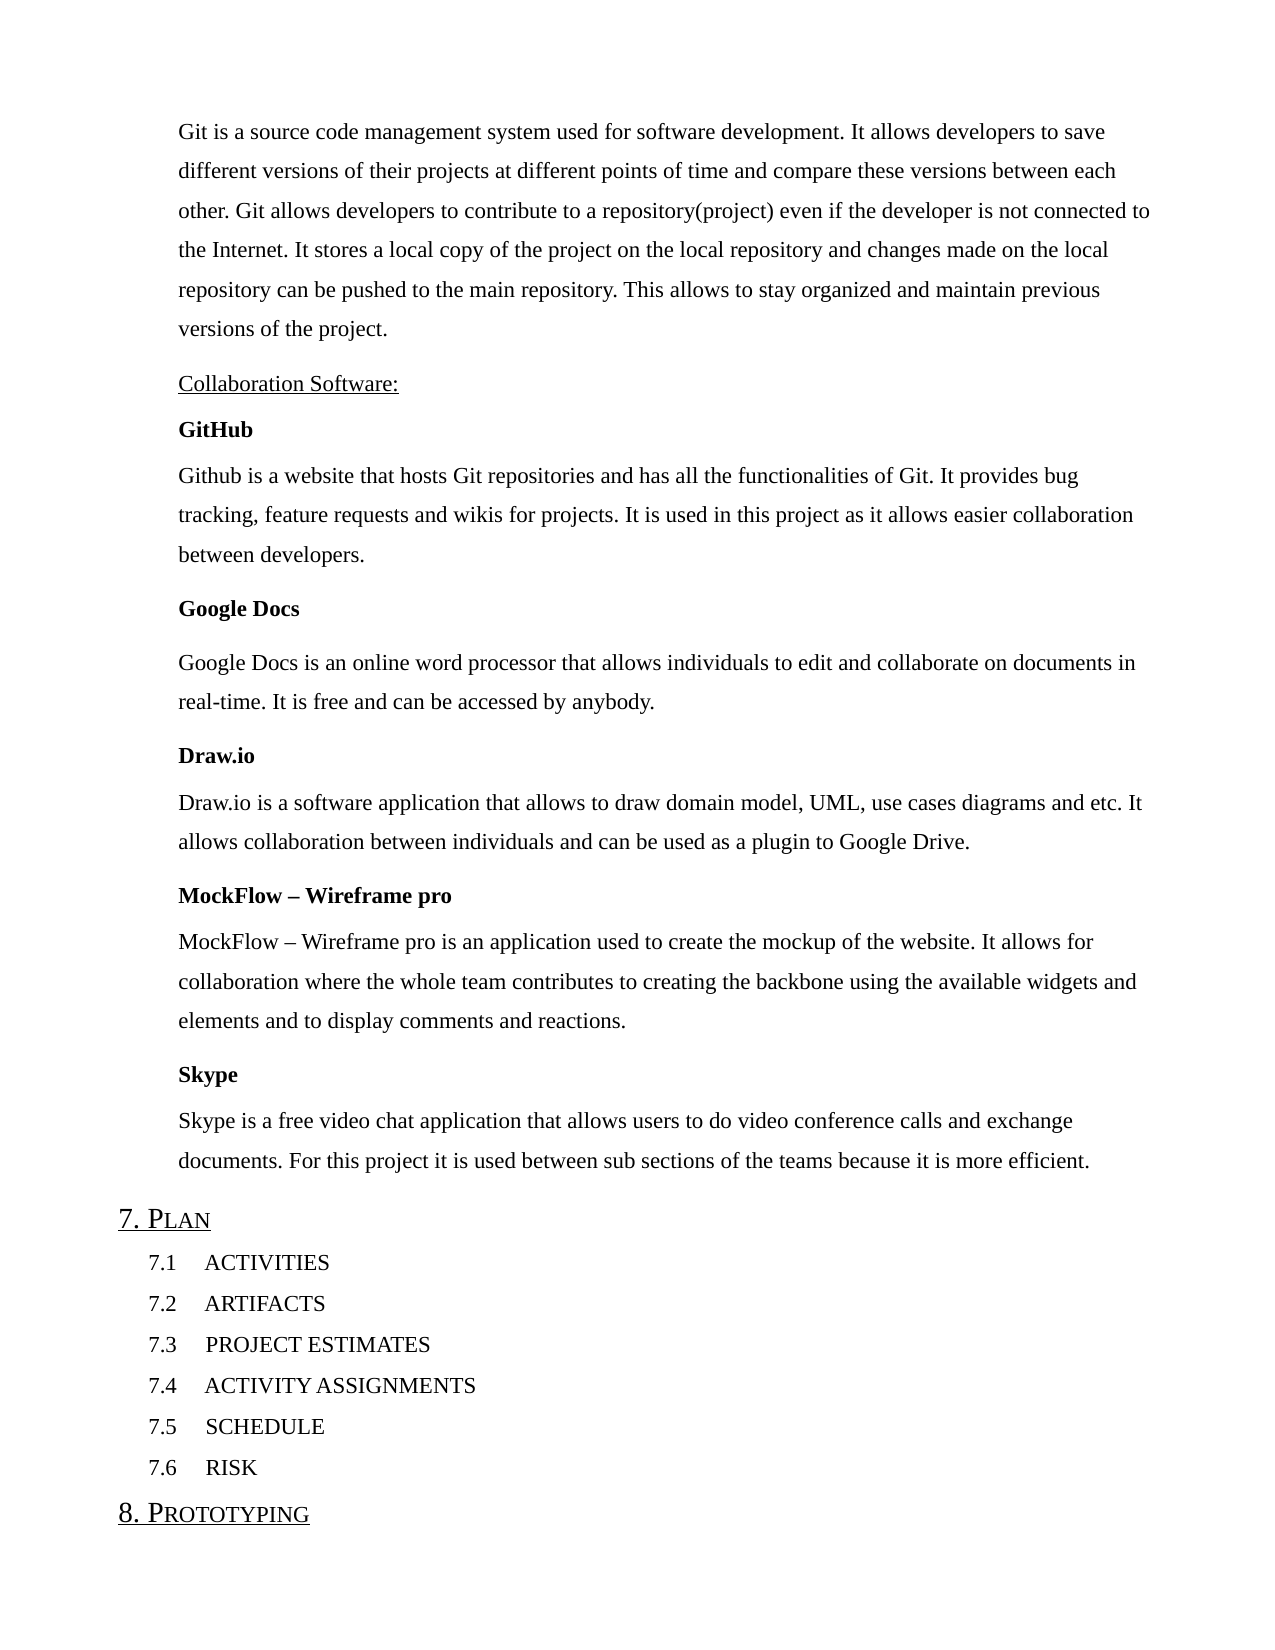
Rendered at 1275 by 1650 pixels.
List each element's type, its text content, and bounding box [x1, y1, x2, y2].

text Skype is a free video chat application that allows users to do video conference calls and exchange documents. For this project it is used between sub sections of the teams because it is more efficient. [178, 1107, 1157, 1173]
text 7.5 SCHEDULE [148, 1413, 1157, 1439]
text 7.2 ARTIFACTS [148, 1290, 1157, 1316]
text Google Docs is an online word processor that allows individuals to edit and collaborate on documents in real-time. It is free and can be accessed by anybody. [178, 649, 1157, 715]
text 8. PROTOTYPING [118, 1495, 1157, 1528]
text MockFlow – Wireframe pro [178, 882, 1157, 908]
text 7. PLAN [118, 1201, 1157, 1234]
text 7.6 RISK [148, 1454, 1157, 1480]
text Github is a website that hosts Git repositories and has all the functionalities of Git. It provides bug tracking, feature requests and wikis for projects. It is used in this project as it allows easier collaboration between developers. [178, 462, 1157, 567]
text MockFlow – Wireframe pro is an application used to create the mockup of the website. It allows for collaboration where the whole team contributes to creating the backbone using the available widgets and elements and to display comments and reactions. [178, 928, 1157, 1034]
text Draw.io is a software application that allows to draw domain model, UML, use cases diagrams and etc. It allows collaboration between individuals and can be used as a plugin to Google Drive. [178, 789, 1157, 854]
text Google Docs [178, 595, 1157, 621]
text 7.1 ACTIVITIES [148, 1249, 1157, 1276]
text Draw.io [178, 742, 1157, 769]
text 7.4 ACTIVITY ASSIGNMENTS [148, 1372, 1157, 1398]
text Git is a source code management system used for software development. It allows developers to save different versions of their projects at different points of time and compare these versions between each other. Git allows developers to contribute to a repository(project) even if the developer is not connected to the Internet. It stores a local copy of the project on the local repository and changes made on the local repository can be pushed to the main repository. This allows to stay organized and maintain previous versions of the project. [178, 118, 1157, 342]
text Collaboration Software: [178, 369, 1157, 396]
text Skype [178, 1061, 1157, 1088]
text GitHub [178, 416, 1157, 442]
text 7.3 PROJECT ESTIMATES [148, 1331, 1157, 1357]
